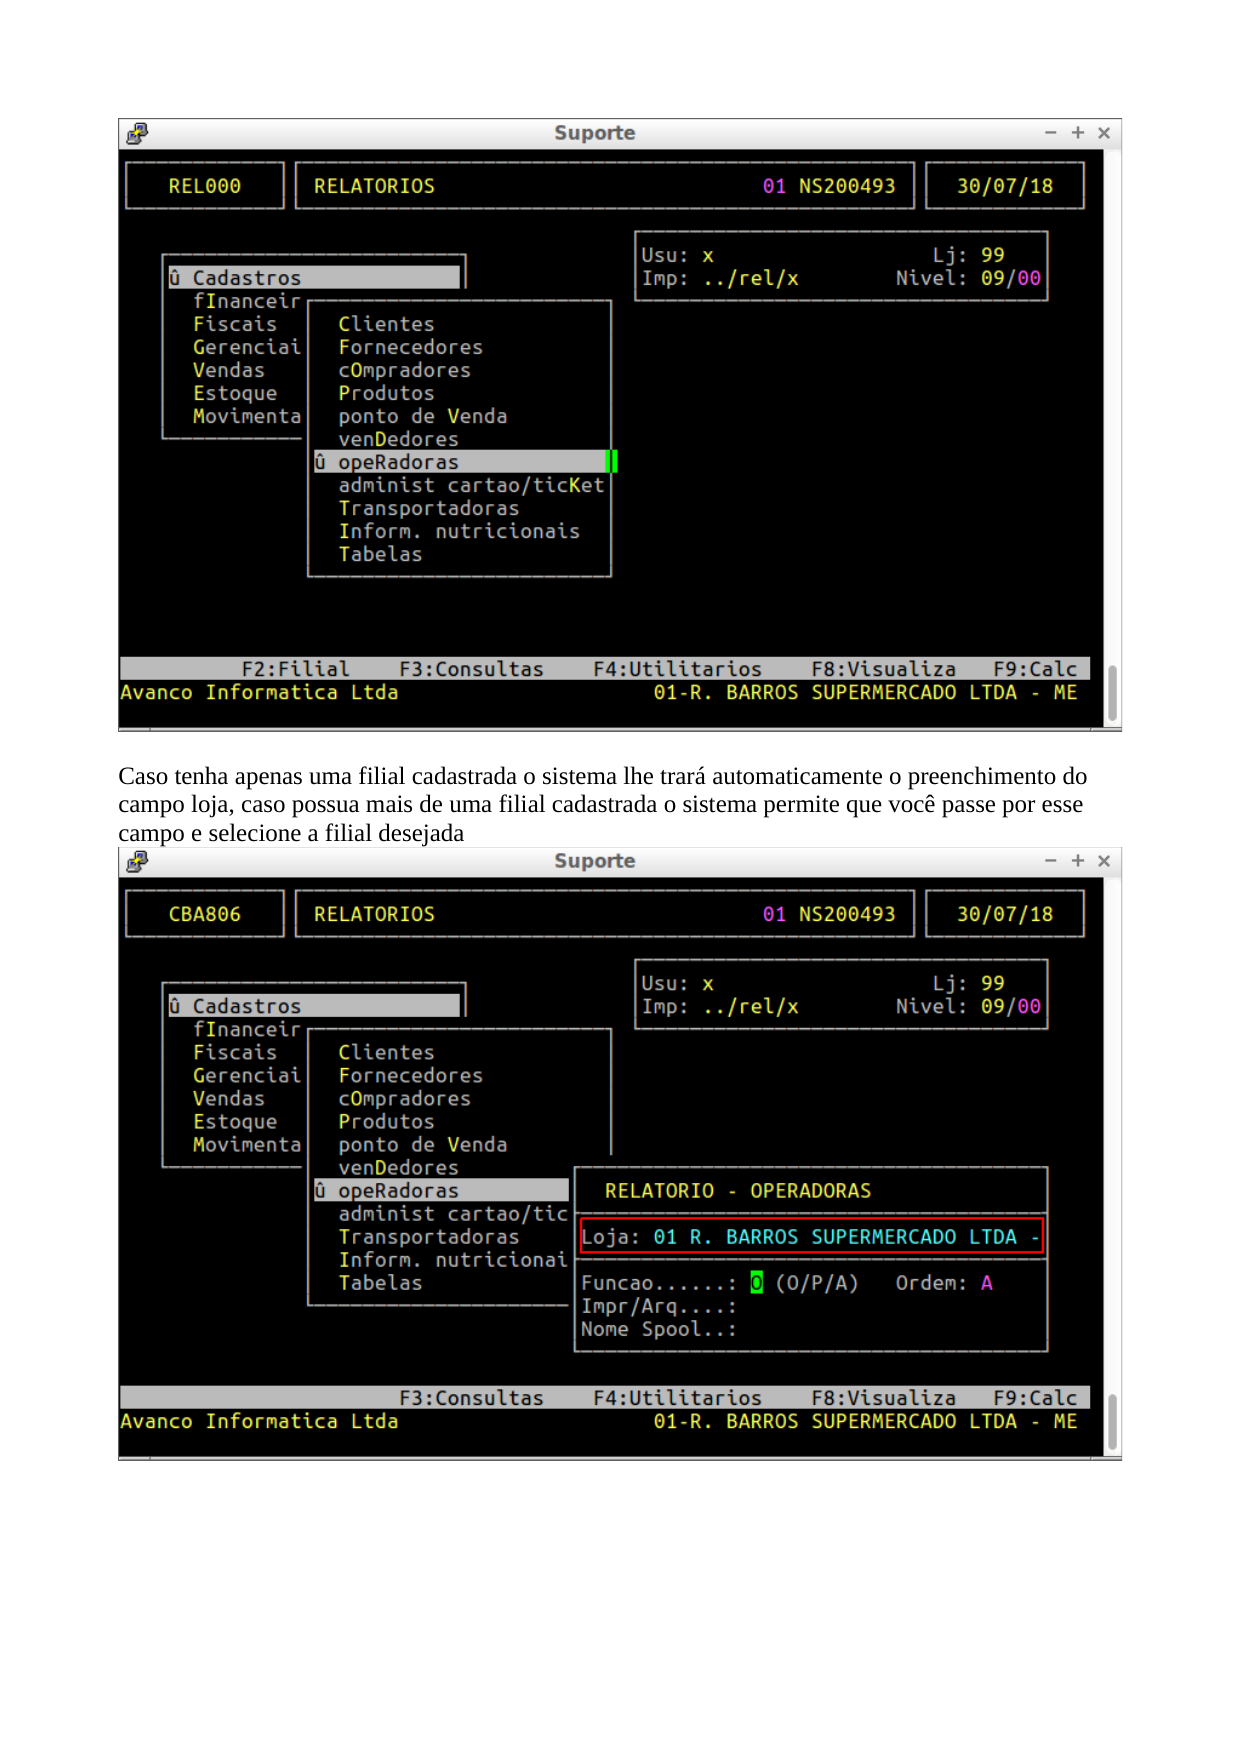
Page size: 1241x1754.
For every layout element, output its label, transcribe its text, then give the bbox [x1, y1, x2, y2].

picture [118, 847, 1123, 1461]
picture [118, 118, 1123, 732]
text Caso tenha apenas uma filial cadastrada o sistema lhe trará automaticamente o preenchimento do campo loja, caso possua mais de uma filial cadastrada o sistema permite que você passe por esse campo e selecione a filial desejada [118, 761, 1122, 847]
